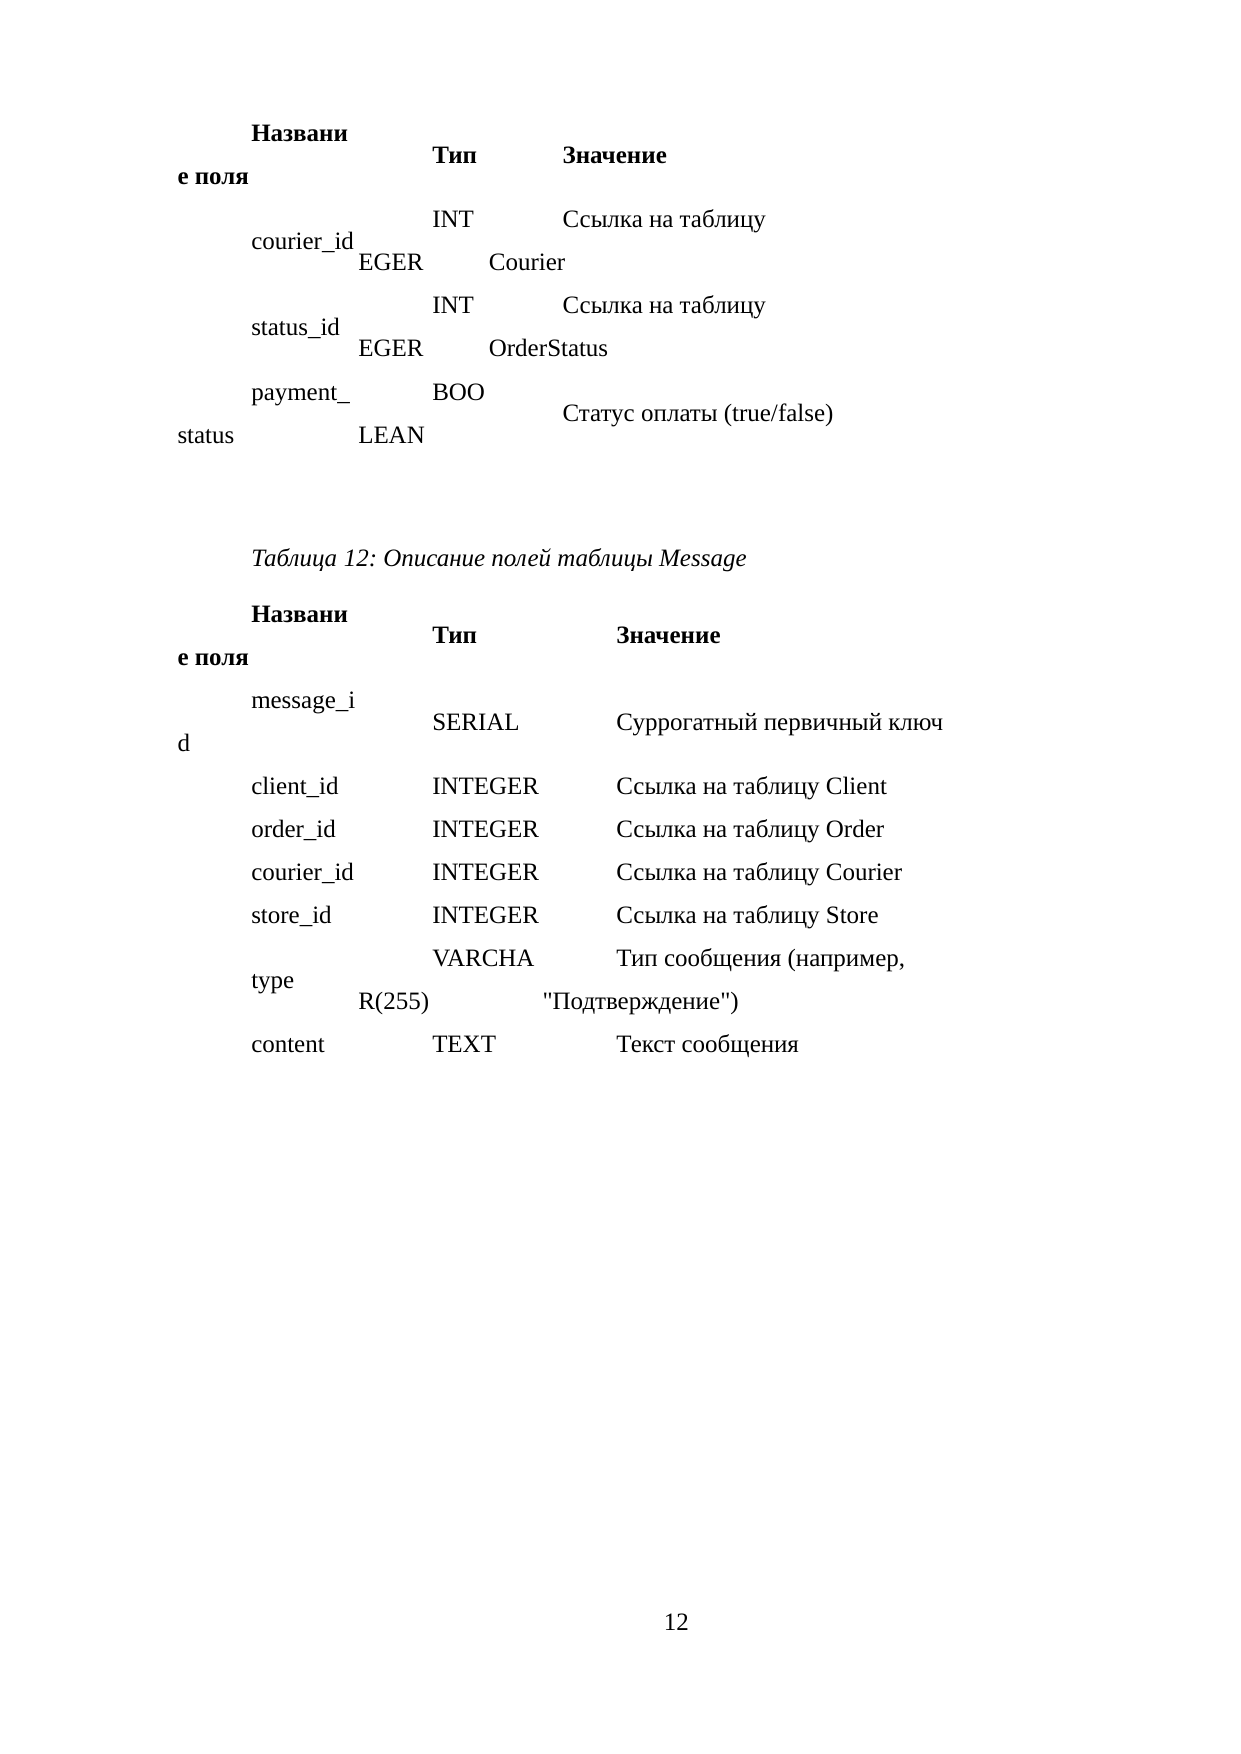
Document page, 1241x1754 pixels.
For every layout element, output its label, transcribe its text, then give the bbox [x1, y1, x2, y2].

table_cell courier_id [177, 204, 358, 290]
table_cell Ссылка на таблицу Courier [489, 204, 833, 290]
table_header Значение [489, 118, 833, 204]
table_cell Ссылка на таблицу Courier [542, 857, 1049, 900]
table_cell content [177, 1030, 358, 1072]
table_cell store_id [177, 900, 358, 943]
table_cell INTEGER [358, 814, 542, 857]
table_cell INTEGER [358, 771, 542, 814]
table_header Значение [542, 599, 1049, 685]
table_cell TEXT [358, 1030, 542, 1072]
table_cell Ссылка на таблицу OrderStatus [489, 290, 833, 377]
table_cell Ссылка на таблицу Client [542, 771, 1049, 814]
table_cell message_id [177, 685, 358, 771]
table_header Название поля [177, 599, 358, 685]
text Таблица 12: Описание полей таблицы Message [177, 543, 1181, 572]
table_cell Ссылка на таблицу Store [542, 900, 1049, 943]
table_header Название поля [177, 118, 358, 204]
table_cell Ссылка на таблицу Order [542, 814, 1049, 857]
table_cell Текст сообщения [542, 1030, 1049, 1072]
table_cell INTEGER [358, 857, 542, 900]
table_cell order_id [177, 814, 358, 857]
table_cell INTEGER [358, 290, 489, 377]
table_cell Тип сообщения (например, "Подтверждение") [542, 943, 1049, 1029]
table_cell INTEGER [358, 900, 542, 943]
table_cell SERIAL [358, 685, 542, 771]
table_header Тип [358, 118, 489, 204]
table_cell Статус оплаты (true/false) [489, 377, 833, 463]
table_cell client_id [177, 771, 358, 814]
table_cell payment_status [177, 377, 358, 463]
table_cell courier_id [177, 857, 358, 900]
table_cell Суррогатный первичный ключ [542, 685, 1049, 771]
table_cell VARCHAR(255) [358, 943, 542, 1029]
table_cell BOOLEAN [358, 377, 489, 463]
table_cell status_id [177, 290, 358, 377]
table_cell type [177, 943, 358, 1029]
table_header Тип [358, 599, 542, 685]
table_cell INTEGER [358, 204, 489, 290]
